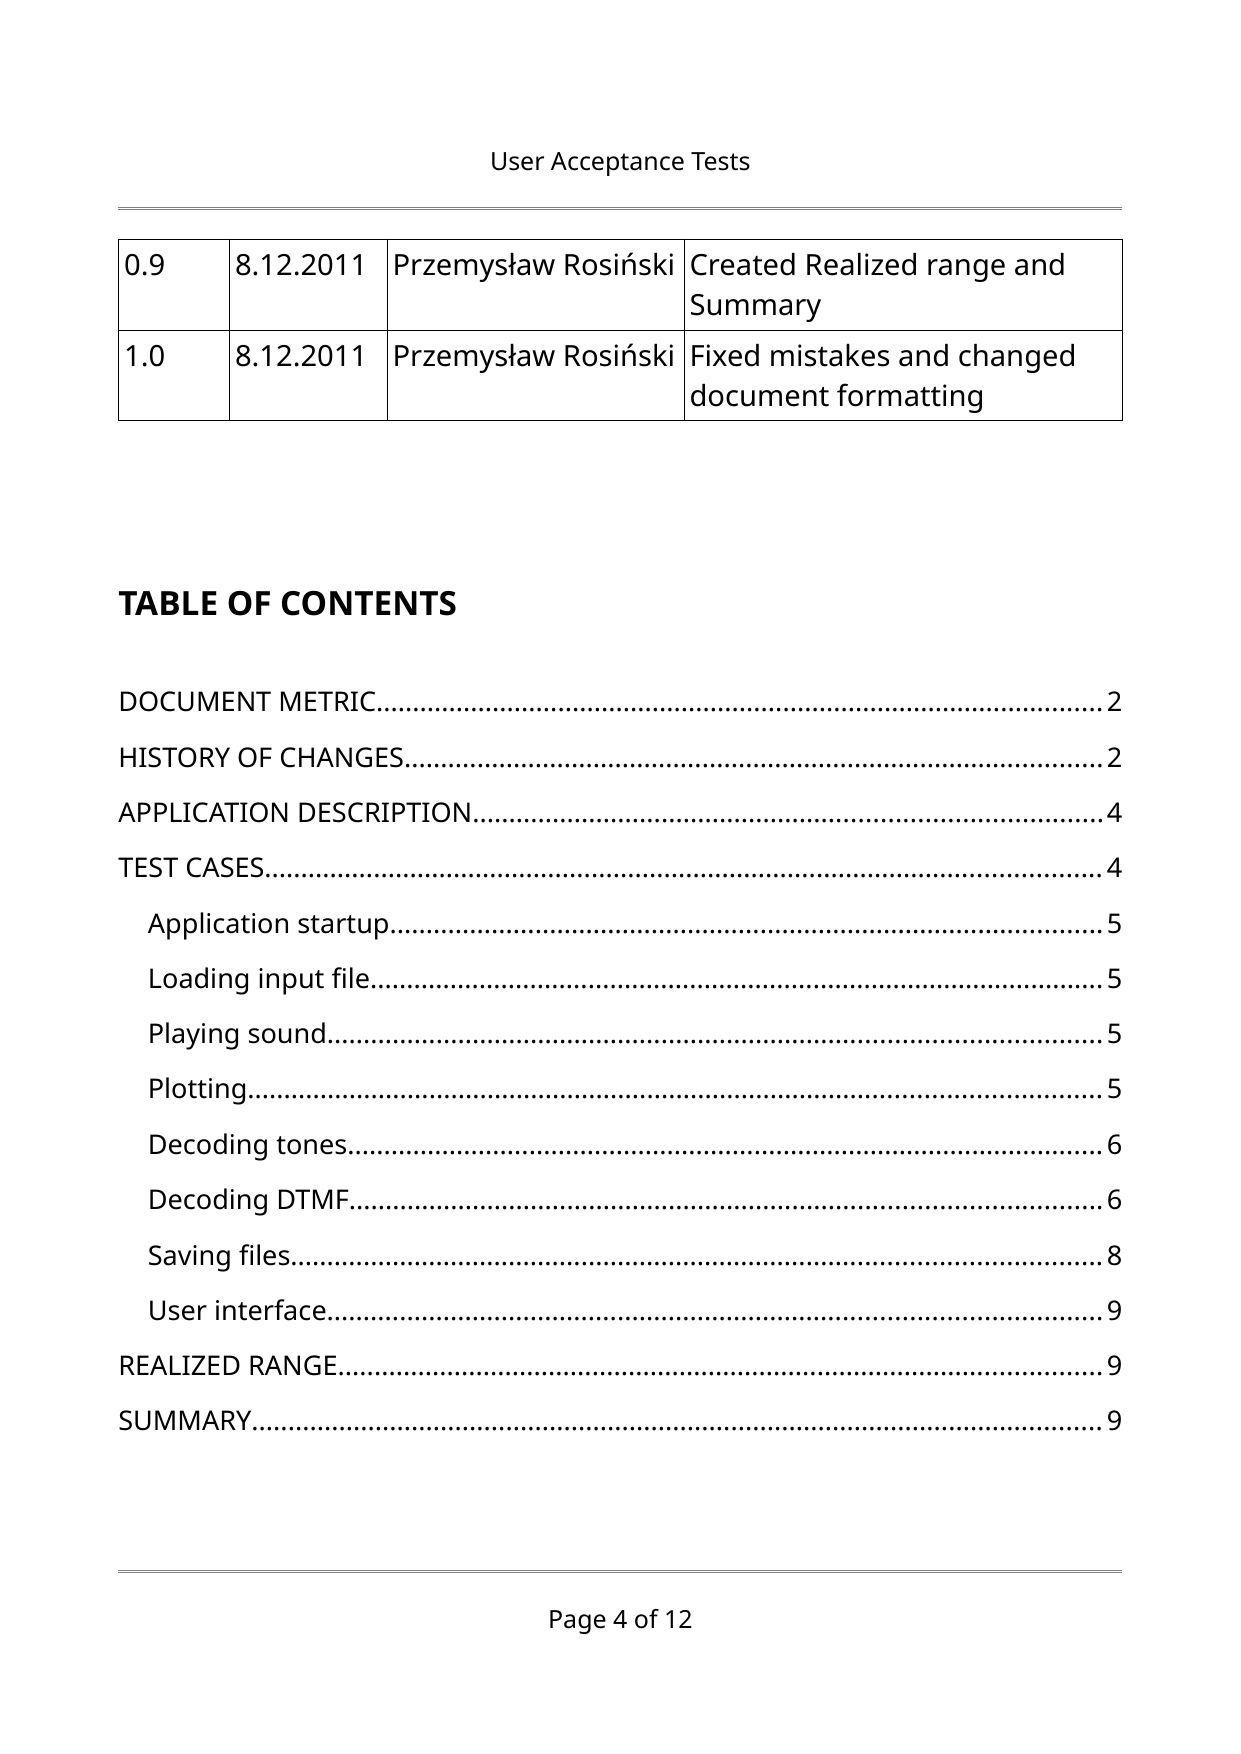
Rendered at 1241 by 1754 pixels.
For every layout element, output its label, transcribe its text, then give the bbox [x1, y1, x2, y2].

subtitle Table of Contents [118, 579, 1122, 625]
table_cell Created Realized range and Summary [685, 240, 1122, 329]
table_cell Przemysław Rosiński [388, 331, 684, 420]
text HISTORY OF CHANGES 2 [118, 738, 1122, 775]
table_cell Przemysław Rosiński [388, 240, 684, 329]
table_cell 0.9 [119, 240, 229, 329]
text Plotting 5 [148, 1070, 1122, 1107]
table_cell 1.0 [119, 331, 229, 420]
text Application startup 5 [148, 904, 1122, 941]
text DOCUMENT METRIC 2 [118, 683, 1122, 720]
text Saving files 8 [148, 1236, 1122, 1273]
text REALIZED RANGE 9 [118, 1347, 1122, 1383]
table_cell 8.12.2011 [230, 331, 387, 420]
text Decoding tones 6 [148, 1125, 1122, 1162]
text SUMMARY 9 [118, 1402, 1122, 1439]
text APPLICATION DESCRIPTION 4 [118, 793, 1122, 830]
table_cell 8.12.2011 [230, 240, 387, 329]
text Decoding DTMF 6 [148, 1181, 1122, 1217]
text Playing sound 5 [148, 1015, 1122, 1052]
text Loading input file 5 [148, 959, 1122, 996]
text TEST CASES 4 [118, 849, 1122, 886]
text User interface 9 [148, 1291, 1122, 1328]
table_cell Fixed mistakes and changed document formatting [685, 331, 1122, 420]
